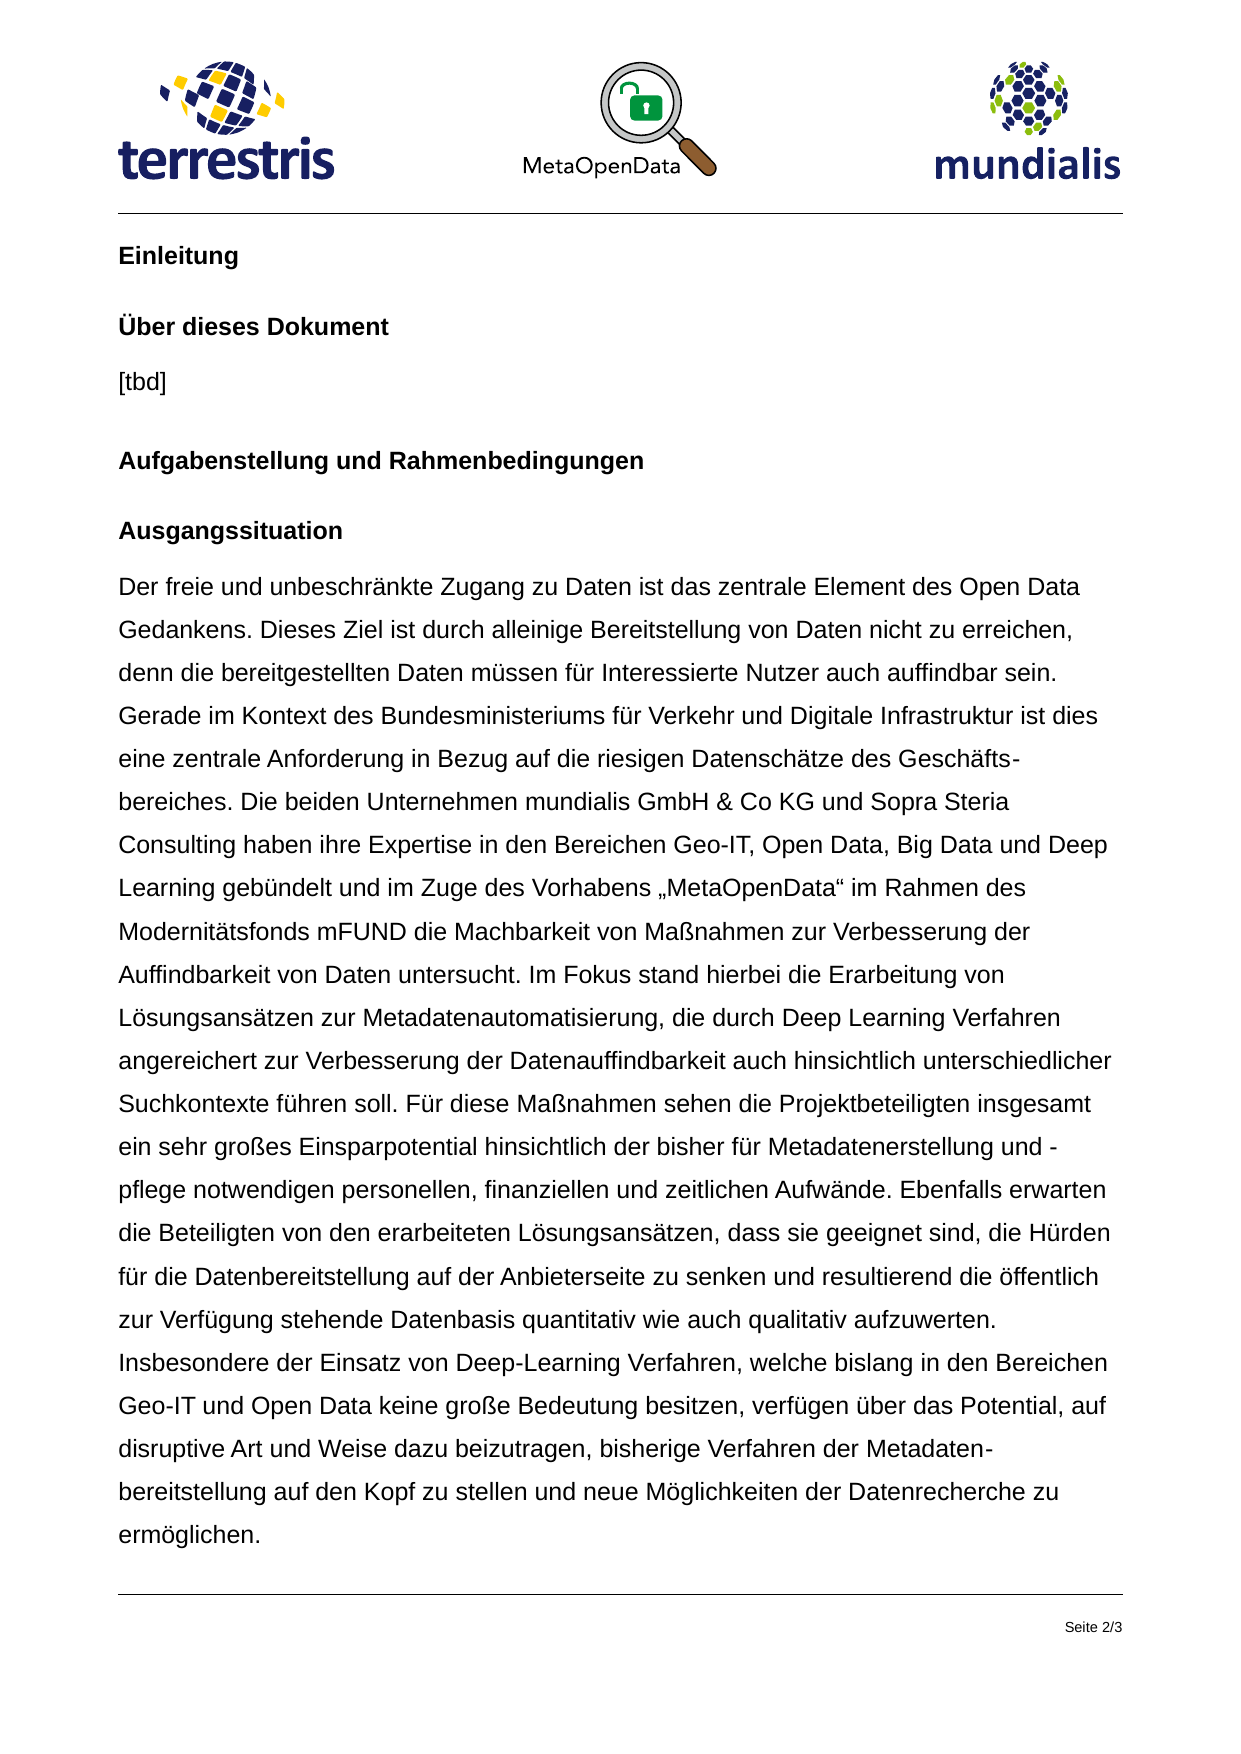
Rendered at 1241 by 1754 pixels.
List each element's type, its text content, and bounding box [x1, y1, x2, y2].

text [tbd] [118, 367, 1122, 396]
subtitle Aufgabenstellung und Rahmenbedingungen [118, 446, 1122, 474]
text Der freie und unbeschränkte Zugang zu Daten ist das zentrale Element des Open Data Gedankens. Dieses Ziel ist durch alleinige Bereitstellung von Daten nicht zu erreichen, denn die bereitgestellten Daten müssen für Interessierte Nutzer auch auffindbar sein. Gerade im Kontext des Bundesministeriums für Verkehr und Digitale Infrastruktur ist dies eine zentrale Anforderung in Bezug auf die riesigen Datenschätze des Geschäfts­bereiches. Die beiden Unternehmen mundialis GmbH & Co KG und Sopra Steria Consulting haben ihre Expertise in den Bereichen Geo-IT, Open Data, Big Data und Deep Learning gebündelt und im Zuge des Vorhabens „MetaOpenData“ im Rahmen des Modernitätsfonds mFUND die Machbarkeit von Maßnahmen zur Verbesserung der Auffindbarkeit von Daten untersucht. Im Fokus stand hierbei die Erarbeitung von Lösungsansätzen zur Metadatenautomatisierung, die durch Deep Learning Verfahren angereichert zur Verbesserung der Datenauffindbarkeit auch hinsichtlich unterschiedlicher Suchkontexte führen soll. Für diese Maßnahmen sehen die Projektbeteiligten insgesamt ein sehr großes Einsparpotential hinsichtlich der bisher für Metadatenerstellung und -pflege notwendigen personellen, finanziellen und zeitlichen Aufwände. Ebenfalls erwarten die Beteiligten von den erarbeiteten Lösungsansätzen, dass sie geeignet sind, die Hürden für die Datenbereitstellung auf der Anbieterseite zu senken und resultierend die öffentlich zur Verfügung stehende Datenbasis quantitativ wie auch qualitativ aufzuwerten. Insbesondere der Einsatz von Deep-Learning Verfahren, welche bislang in den Bereichen Geo-IT und Open Data keine große Bedeutung besitzen, verfügen über das Potential, auf disruptive Art und Weise dazu beizutragen, bisherige Verfahren der Metadaten­bereitstellung auf den Kopf zu stellen und neue Möglichkeiten der Datenrecherche zu ermöglichen. [118, 572, 1122, 1549]
subtitle Über dieses Dokument [118, 312, 1122, 340]
subtitle Ausgangssituation [118, 516, 1122, 545]
subtitle Einleitung [118, 241, 1122, 270]
